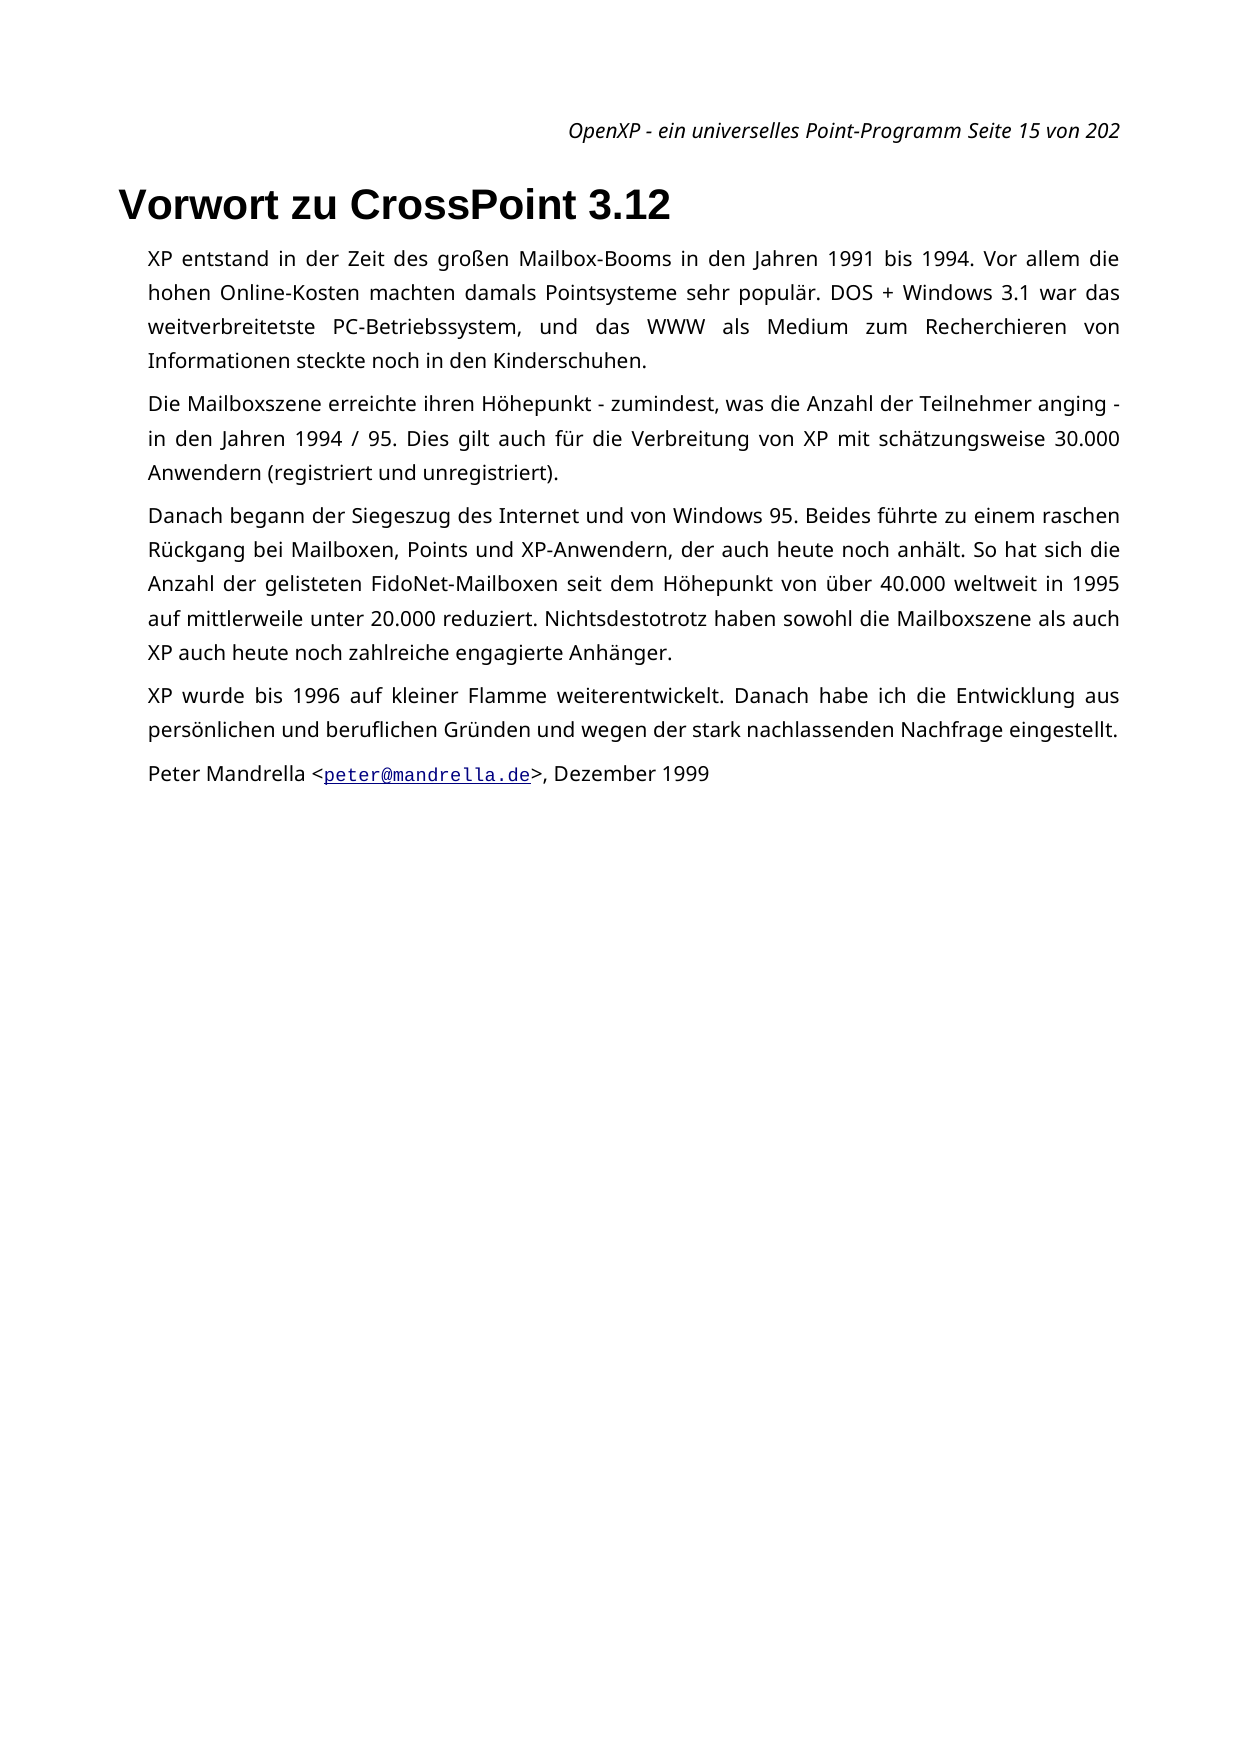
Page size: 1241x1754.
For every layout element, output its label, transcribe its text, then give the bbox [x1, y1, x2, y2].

text Peter Mandrella <peter@mandrella.de>, Dezember 1999 [148, 758, 1122, 787]
text XP entstand in der Zeit des großen Mailbox-Booms in den Jahren 1991 bis 1994. Vor allem die hohen Online-Kosten machten damals Pointsysteme sehr populär. DOS + Windows 3.1 war das weitverbreitetste PC-Betriebssystem, und das WWW als Medium zum Recherchieren von Informationen steckte noch in den Kinderschuhen. [148, 243, 1122, 374]
subtitle Vorwort zu CrossPoint 3.12 [118, 173, 1122, 229]
text XP wurde bis 1996 auf kleiner Flamme weiterentwickelt. Danach habe ich die Entwicklung aus persönlichen und beruflichen Gründen und wegen der stark nachlassenden Nachfrage eingestellt. [148, 681, 1122, 744]
text Danach begann der Siegeszug des Internet und von Windows 95. Beides führte zu einem raschen Rückgang bei Mailboxen, Points und XP-Anwendern, der auch heute noch anhält. So hat sich die Anzahl der gelisteten FidoNet-Mailboxen seit dem Höhepunkt von über 40.000 weltweit in 1995 auf mittlerweile unter 20.000 reduziert. Nichtsdestotrotz haben sowohl die Mailboxszene als auch XP auch heute noch zahlreiche engagierte Anhänger. [148, 501, 1122, 666]
text Die Mailboxszene erreichte ihren Höhepunkt - zumindest, was die Anzahl der Teilnehmer anging - in den Jahren 1994 / 95. Dies gilt auch für die Verbreitung von XP mit schätzungsweise 30.000 Anwendern (registriert und unregistriert). [148, 389, 1122, 486]
